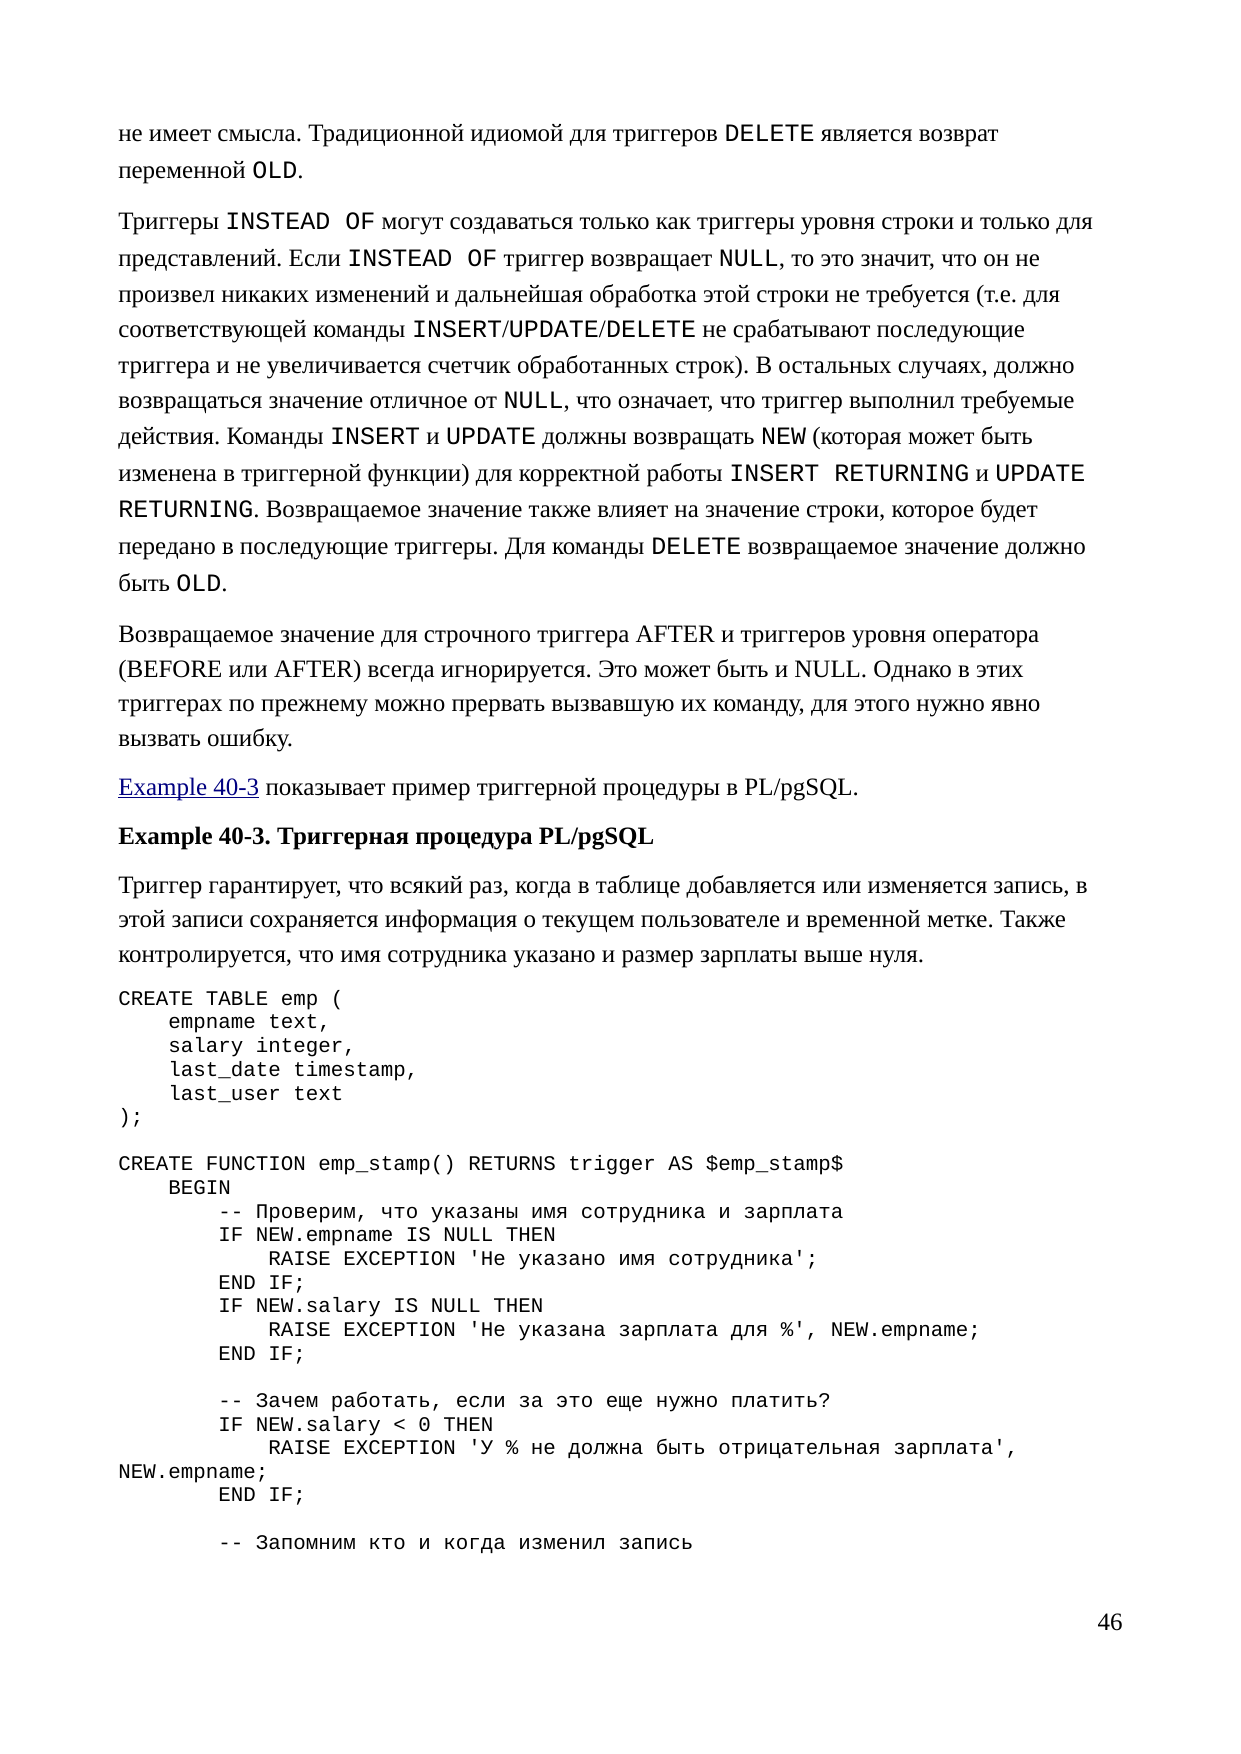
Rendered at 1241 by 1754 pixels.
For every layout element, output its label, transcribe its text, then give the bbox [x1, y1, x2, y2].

text RAISE EXCEPTION 'Не указана зарплата для %', NEW.empname; [118, 1319, 1122, 1343]
text -- Зачем работать, если за это еще нужно платить? [118, 1390, 1122, 1413]
text Example 40-3 показывает пример триггерной процедуры в PL/pgSQL. [118, 772, 1122, 801]
text Example 40-3. Триггерная процедура PL/pgSQL [118, 821, 1122, 849]
text Триггеры INSTEAD OF могут создаваться только как триггеры уровня строки и только для представлений. Если INSTEAD OF триггер возвращает NULL, то это значит, что он не произвел никаких изменений и дальнейшая обработка этой строки не требуется (т.е. для соответствующей команды INSERT/UPDATE/DELETE не срабатывают последующие триггера и не увеличивается счетчик обработанных строк). В остальных случаях, должно возвращаться значение отличное от NULL, что означает, что триггер выполнил требуемые действия. Команды INSERT и UPDATE должны возвращать NEW (которая может быть изменена в триггерной функции) для корректной работы INSERT RETURNING и UPDATE RETURNING. Возвращаемое значение также влияет на значение строки, которое будет передано в последующие триггеры. Для команды DELETE возвращаемое значение должно быть OLD. [118, 206, 1122, 598]
text IF NEW.salary IS NULL THEN [118, 1295, 1122, 1319]
text RAISE EXCEPTION 'У % не должна быть отрицательная зарплата', NEW.empname; [118, 1437, 1122, 1484]
text Возвращаемое значение для строчного триггера AFTER и триггеров уровня оператора (BEFORE или AFTER) всегда игнорируется. Это может быть и NULL. Однако в этих триггерах по прежнему можно прервать вызвавшую их команду, для этого нужно явно вызвать ошибку. [118, 619, 1122, 751]
text empname text, [118, 1012, 1122, 1035]
text CREATE TABLE emp ( [118, 988, 1122, 1012]
text Триггер гарантирует, что всякий раз, когда в таблице добавляется или изменяется запись, в этой записи сохраняется информация о текущем пользователе и временной метке. Также контролируется, что имя сотрудника указано и размер зарплаты выше нуля. [118, 870, 1122, 968]
text salary integer, [118, 1035, 1122, 1059]
text last_user text [118, 1082, 1122, 1106]
text RAISE EXCEPTION 'Не указано имя сотрудника'; [118, 1248, 1122, 1272]
text не имеет смысла. Традиционной идиомой для триггеров DELETE является возврат переменной OLD. [118, 118, 1122, 186]
text IF NEW.salary < 0 THEN [118, 1413, 1122, 1437]
text last_date timestamp, [118, 1059, 1122, 1082]
text ); [118, 1106, 1122, 1130]
text END IF; [118, 1484, 1122, 1508]
text -- Проверим, что указаны имя сотрудника и зарплата [118, 1201, 1122, 1224]
text -- Запомним кто и когда изменил запись [118, 1532, 1122, 1555]
text IF NEW.empname IS NULL THEN [118, 1224, 1122, 1248]
text END IF; [118, 1272, 1122, 1295]
text END IF; [118, 1343, 1122, 1366]
text BEGIN [118, 1177, 1122, 1201]
text CREATE FUNCTION emp_stamp() RETURNS trigger AS $emp_stamp$ [118, 1153, 1122, 1177]
